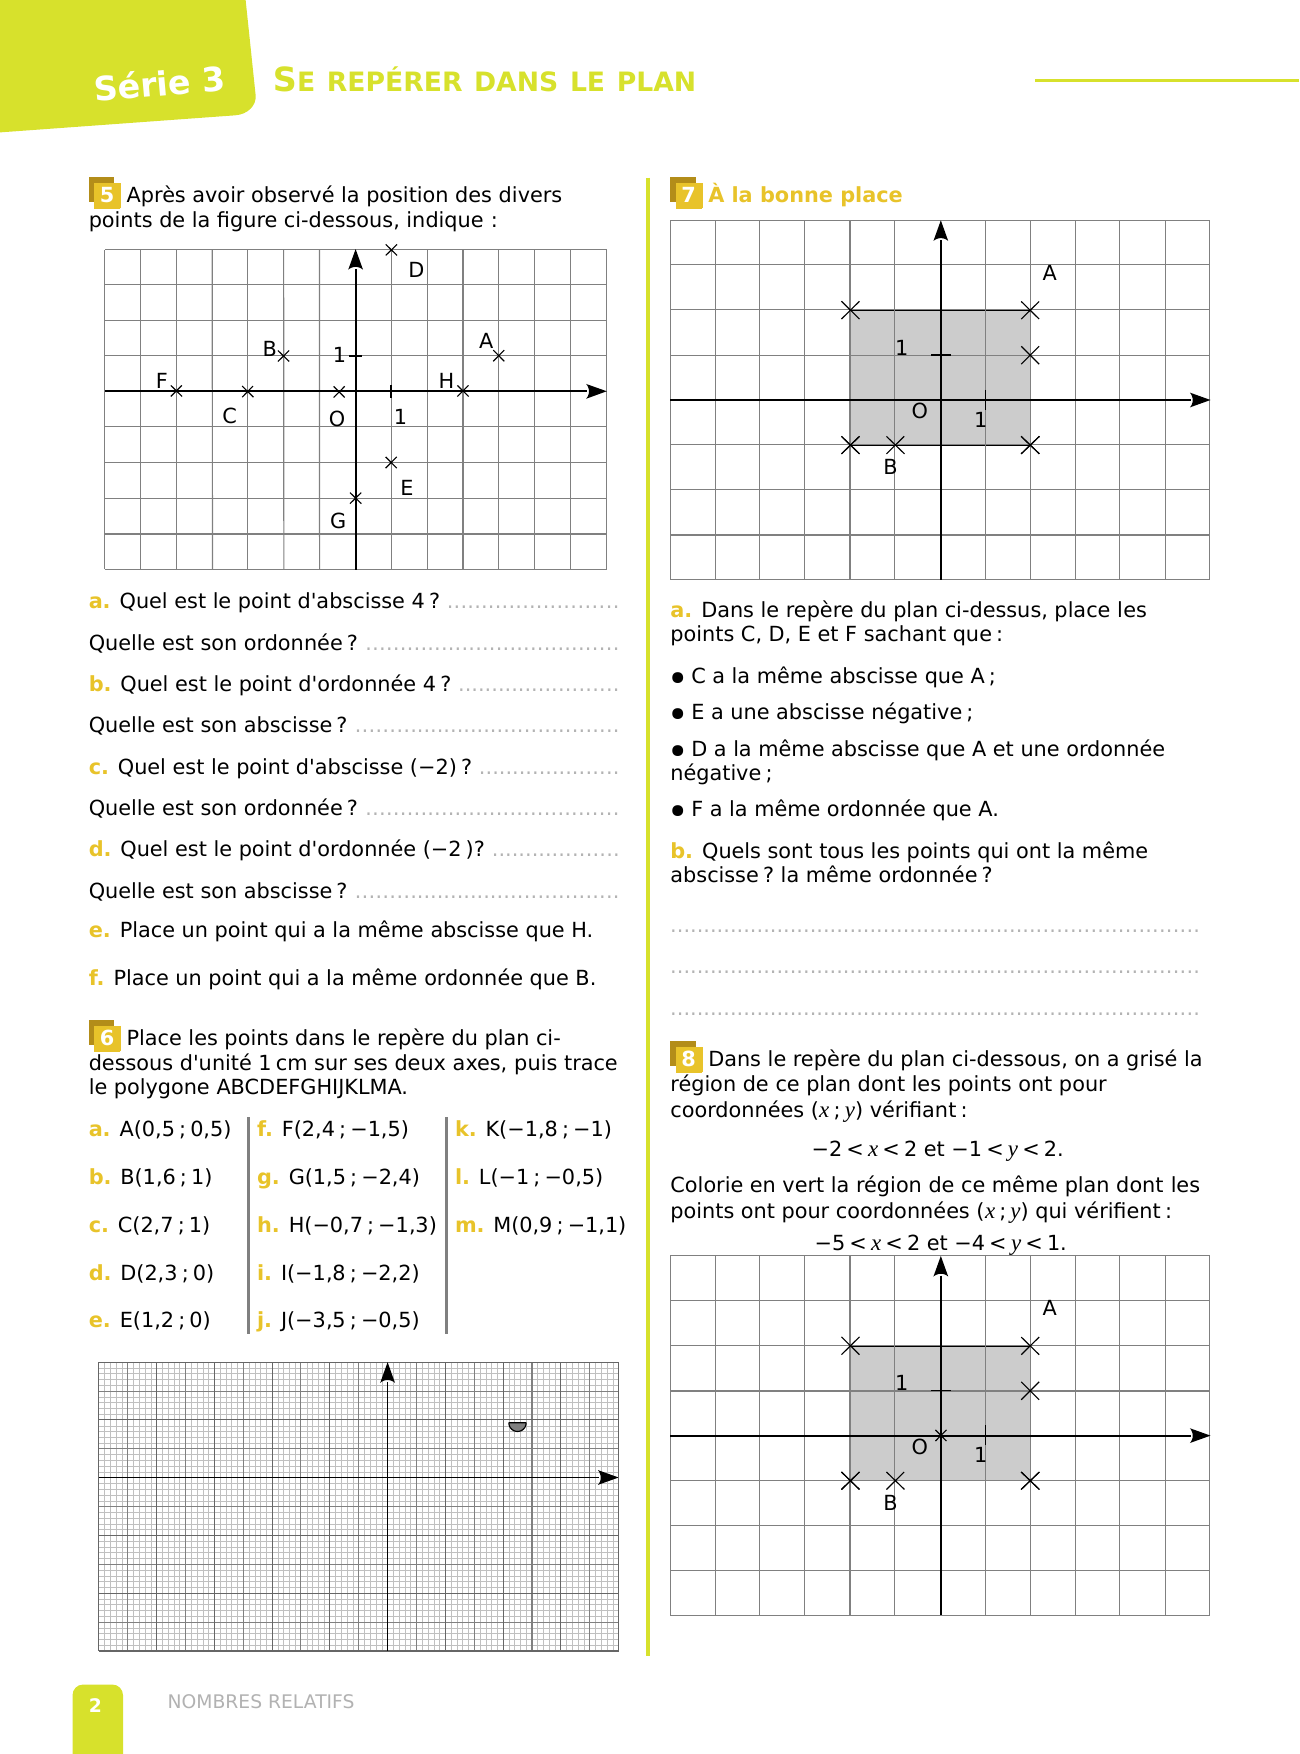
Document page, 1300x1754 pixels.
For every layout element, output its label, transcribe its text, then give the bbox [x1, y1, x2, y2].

list B(1,6 ; 1) [88, 1165, 239, 1189]
list Place un point qui a la même ordonnée que B. [88, 966, 629, 990]
list Dans le repère du plan ci-dessus, place les points C, D, E et F sachant que : [670, 598, 1211, 647]
list F(2,4 ; −1,5) [257, 1117, 437, 1141]
text Quelle est son abscisse ? ……… [88, 865, 629, 907]
subtitle Dans le repère du plan ci-dessous, on a grisé la région de ce plan dont les points ont pour coordonnées (x ; y) vérifiant : [670, 1041, 1211, 1123]
list H(−0,7 ; −1,3) [257, 1213, 437, 1237]
list E(1,2 ; 0) [88, 1308, 239, 1333]
list A(0,5 ; 0,5) [88, 1117, 239, 1141]
list Quel est le point d'ordonnée (−2 )? [88, 824, 629, 865]
list J(−3,5 ; −0,5) [257, 1308, 437, 1333]
text Quelle est son ordonnée ? ……… [88, 617, 629, 658]
list Place un point qui a la même abscisse que H. [88, 918, 629, 943]
list L(−1 ; −0,5) [455, 1165, 629, 1189]
subtitle Colorie en vert la région de ce même plan dont les points ont pour coordonnées (x ; y) qui vérifient : [670, 1173, 1205, 1223]
list Quels sont tous les points qui ont la même abscisse ? la même ordonnée ? [670, 839, 1211, 887]
subtitle À la bonne place [696, 177, 1211, 208]
list K(−1,8 ; −1) [455, 1117, 629, 1141]
list Quel est le point d'ordonnée 4 ? [88, 658, 629, 700]
subtitle D a la même abscisse que A et une ordonnée négative ; [670, 737, 1205, 785]
subtitle F a la même ordonnée que A. [670, 797, 1205, 821]
subtitle −5 < x < 2 et −4 < y < 1. [670, 1229, 1211, 1256]
list C(2,7 ; 1) [88, 1213, 239, 1237]
subtitle Après avoir observé la position des divers points de la figure ci-dessous, indique : [88, 177, 629, 232]
list M(0,9 ; −1,1) [455, 1213, 629, 1237]
subtitle Place les points dans le repère du plan ci-dessous d'unité 1 cm sur ses deux axes, puis trace le polygone ABCDEFGHIJKLMA. [88, 1020, 629, 1099]
subtitle E a une abscisse négative ; [670, 700, 1205, 725]
list D(2,3 ; 0) [88, 1261, 239, 1285]
list Quel est le point d'abscisse 4 ? [88, 576, 629, 617]
list Quel est le point d'abscisse (−2) ? [88, 741, 629, 782]
subtitle C a la même abscisse que A ; [670, 664, 1205, 688]
list G(1,5 ; −2,4) [257, 1165, 437, 1189]
text Quelle est son abscisse ? ……… [88, 700, 629, 741]
text Quelle est son ordonnée ? ……… [88, 782, 629, 824]
subtitle −2 < x < 2 et −1 < y < 2. [670, 1134, 1205, 1161]
list I(−1,8 ; −2,2) [257, 1261, 437, 1285]
